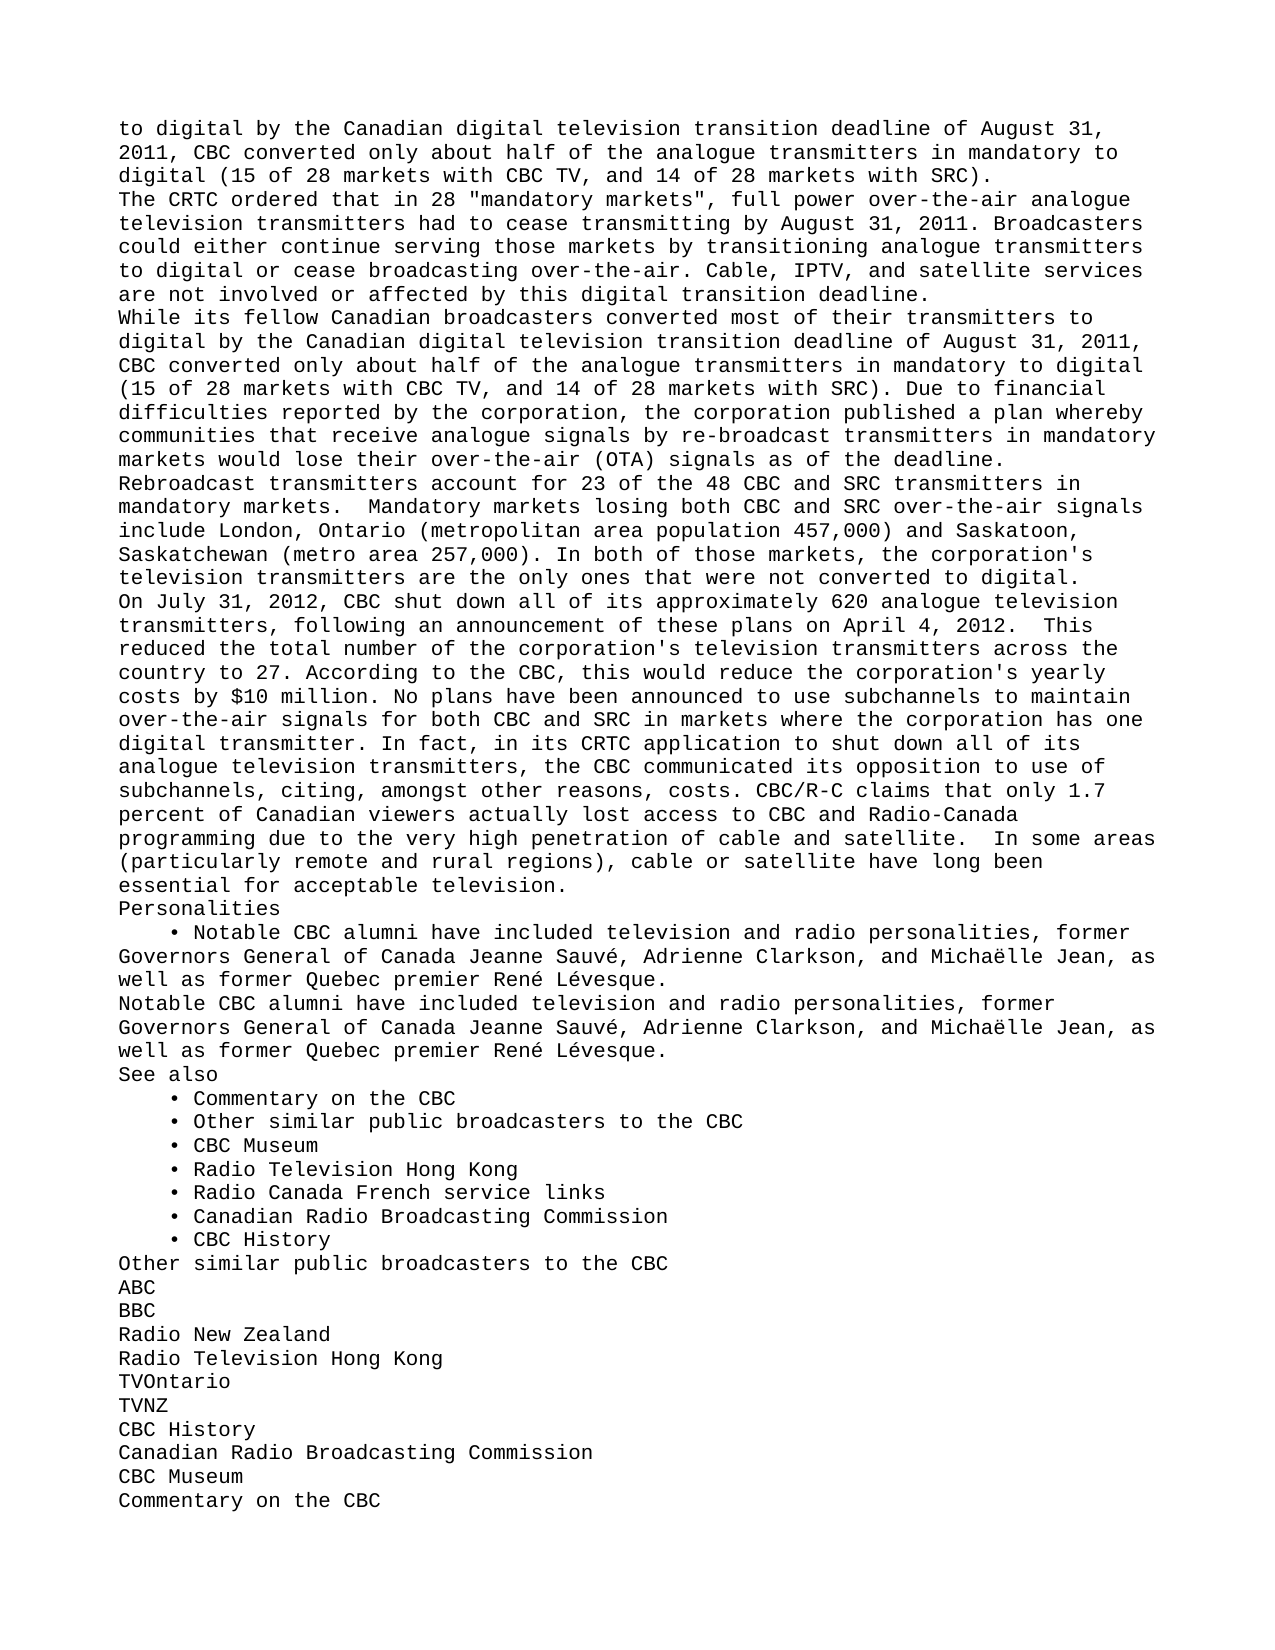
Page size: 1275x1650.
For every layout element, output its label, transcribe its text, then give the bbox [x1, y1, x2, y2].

text TVOntario [118, 1371, 1157, 1395]
text On July 31, 2012, CBC shut down all of its approximately 620 analogue television transmitters, following an announcement of these plans on April 4, 2012. This reduced the total number of the corporation's television transmitters across the country to 27. According to the CBC, this would reduce the corporation's yearly costs by $10 million. No plans have been announced to use subchannels to maintain over-the-air signals for both CBC and SRC in markets where the corporation has one digital transmitter. In fact, in its CRTC application to shut down all of its analogue television transmitters, the CBC communicated its opposition to use of subchannels, citing, amongst other reasons, costs. CBC/R-C claims that only 1.7 percent of Canadian viewers actually lost access to CBC and Radio-Canada programming due to the very high penetration of cable and satellite. In some areas (particularly remote and rural regions), cable or satellite have long been essential for acceptable television. [118, 591, 1157, 898]
text Other similar public broadcasters to the CBC [118, 1253, 1157, 1277]
text CBC History [118, 1419, 1157, 1442]
text Commentary on the CBC [118, 1489, 1157, 1513]
text BBC [118, 1300, 1157, 1324]
text • CBC History [118, 1229, 1157, 1253]
text to digital by the Canadian digital television transition deadline of August 31, 2011, CBC converted only about half of the analogue transmitters in mandatory to digital (15 of 28 markets with CBC TV, and 14 of 28 markets with SRC). [118, 118, 1157, 189]
text Canadian Radio Broadcasting Commission [118, 1442, 1157, 1466]
text • Notable CBC alumni have included television and radio personalities, former Governors General of Canada Jeanne Sauvé, Adrienne Clarkson, and Michaëlle Jean, as well as former Quebec premier René Lévesque. [118, 922, 1157, 993]
text • Radio Television Hong Kong [118, 1158, 1157, 1182]
text While its fellow Canadian broadcasters converted most of their transmitters to digital by the Canadian digital television transition deadline of August 31, 2011, CBC converted only about half of the analogue transmitters in mandatory to digital (15 of 28 markets with CBC TV, and 14 of 28 markets with SRC). Due to financial difficulties reported by the corporation, the corporation published a plan whereby communities that receive analogue signals by re-broadcast transmitters in mandatory markets would lose their over-the-air (OTA) signals as of the deadline. Rebroadcast transmitters account for 23 of the 48 CBC and SRC transmitters in mandatory markets. Mandatory markets losing both CBC and SRC over-the-air signals include London, Ontario (metropolitan area population 457,000) and Saskatoon, Saskatchewan (metro area 257,000). In both of those markets, the corporation's television transmitters are the only ones that were not converted to digital. [118, 307, 1157, 591]
text • Canadian Radio Broadcasting Commission [118, 1206, 1157, 1229]
text ABC [118, 1277, 1157, 1300]
text • CBC Museum [118, 1135, 1157, 1158]
text • Commentary on the CBC [118, 1088, 1157, 1111]
text See also [118, 1064, 1157, 1088]
text Radio New Zealand [118, 1324, 1157, 1348]
text CBC Museum [118, 1466, 1157, 1489]
text • Other similar public broadcasters to the CBC [118, 1111, 1157, 1135]
text Radio Television Hong Kong [118, 1348, 1157, 1371]
text The CRTC ordered that in 28 "mandatory markets", full power over-the-air analogue television transmitters had to cease transmitting by August 31, 2011. Broadcasters could either continue serving those markets by transitioning analogue transmitters to digital or cease broadcasting over-the-air. Cable, IPTV, and satellite services are not involved or affected by this digital transition deadline. [118, 189, 1157, 307]
text Notable CBC alumni have included television and radio personalities, former Governors General of Canada Jeanne Sauvé, Adrienne Clarkson, and Michaëlle Jean, as well as former Quebec premier René Lévesque. [118, 993, 1157, 1064]
text Personalities [118, 898, 1157, 922]
text • Radio Canada French service links [118, 1182, 1157, 1206]
text TVNZ [118, 1395, 1157, 1419]
